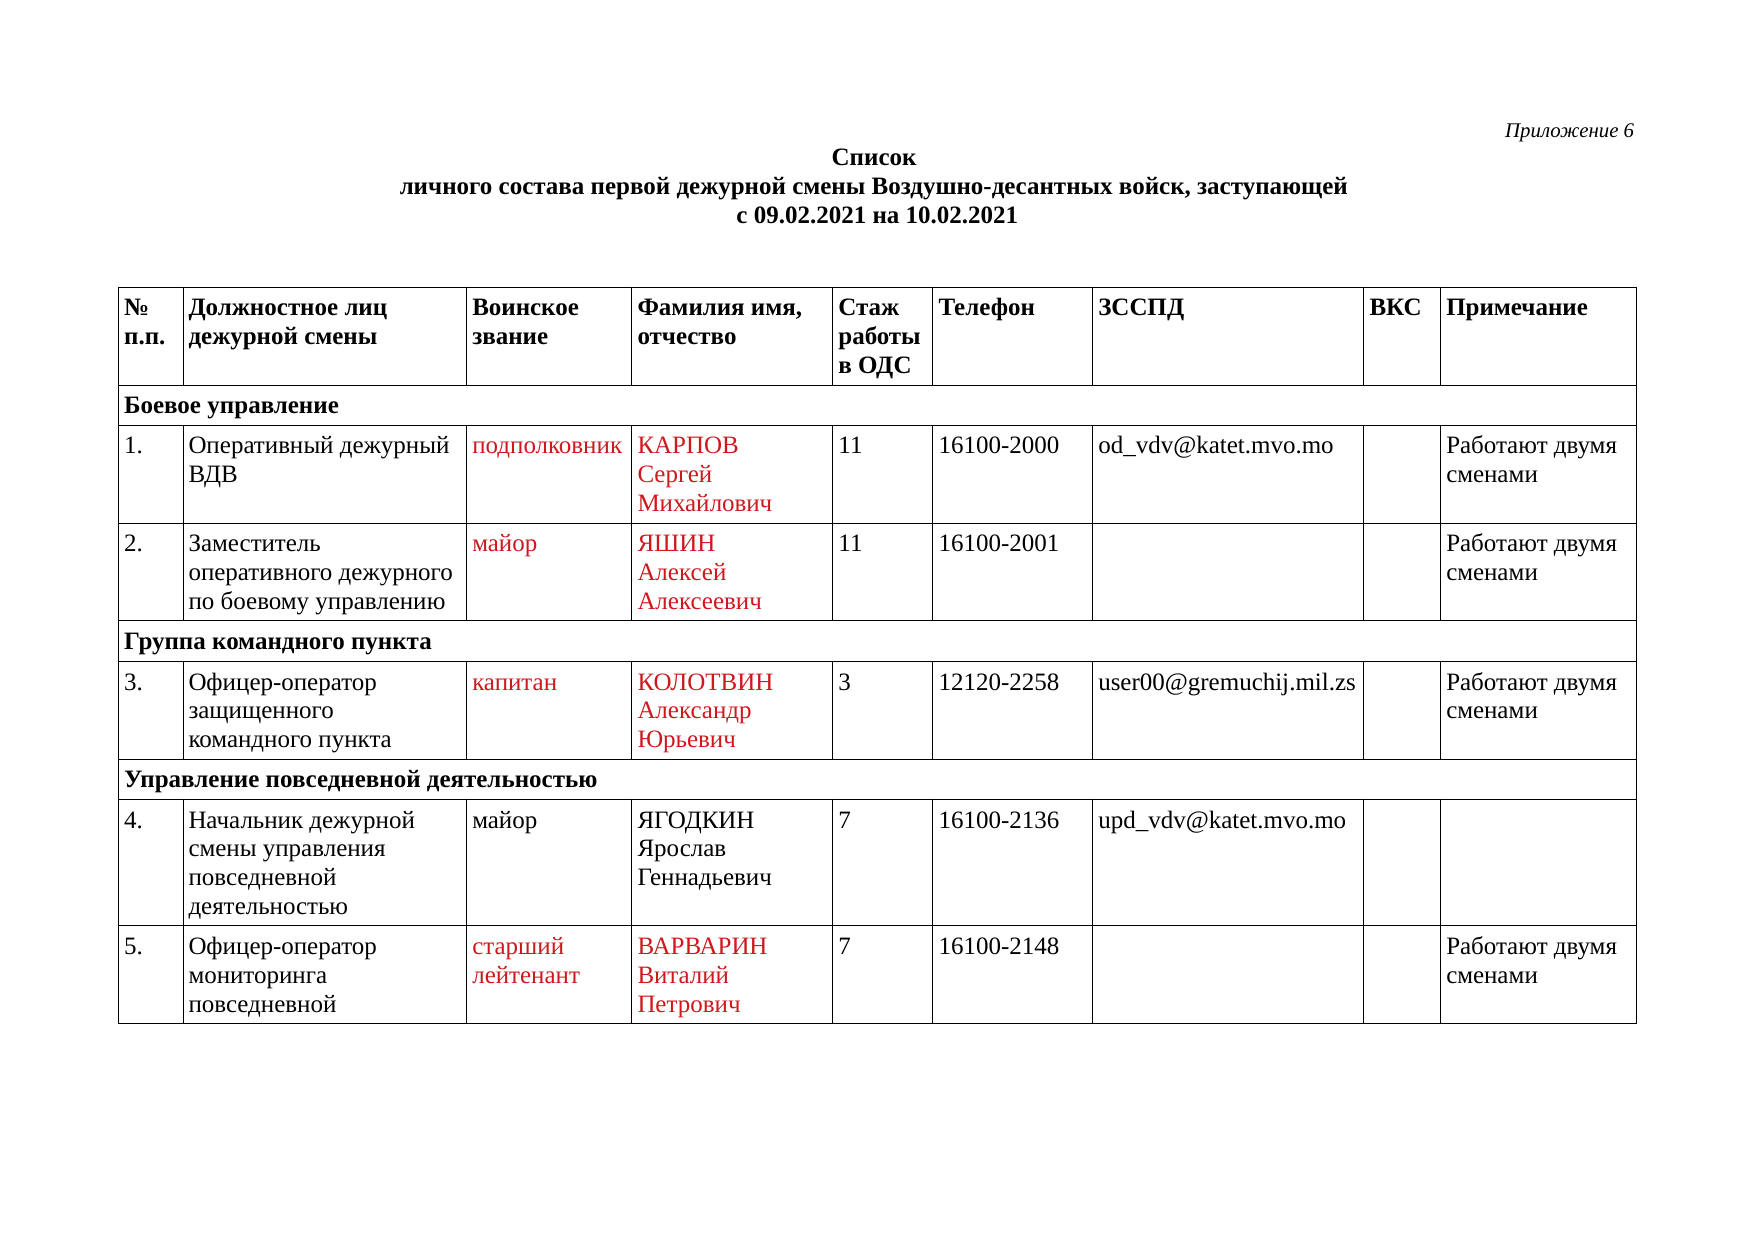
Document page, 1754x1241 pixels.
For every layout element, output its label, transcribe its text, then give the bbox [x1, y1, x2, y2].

table_cell Работают двумя сменами [1441, 426, 1636, 523]
table_cell [1364, 926, 1440, 1023]
table_cell капитан [467, 662, 631, 758]
table_cell [1441, 800, 1636, 925]
table_cell [1364, 524, 1440, 620]
table_header ЗССПД [1093, 288, 1363, 384]
table_cell 7 [833, 926, 932, 1023]
table_cell [1093, 926, 1363, 1023]
table_cell старший лейтенант [467, 926, 631, 1023]
table_cell upd_vdv@katet.mvo.mo [1093, 800, 1363, 925]
table_cell 11 [833, 426, 932, 523]
table_header Примечание [1441, 288, 1636, 384]
table_cell od_vdv@katet.mvo.mo [1093, 426, 1363, 523]
table_cell Работают двумя сменами [1441, 524, 1636, 620]
table_cell КАРПОВ Сергей Михайлович [632, 426, 832, 523]
table_cell 7 [833, 800, 932, 925]
table_cell 12120-2258 [933, 662, 1092, 758]
table_cell КОЛОТВИН Александр Юрьевич [632, 662, 832, 758]
table_cell подполковник [467, 426, 631, 523]
table_cell Оперативный дежурный ВДВ [184, 426, 466, 523]
table_cell Группа командного пункта [119, 621, 1636, 661]
table_cell [1364, 800, 1440, 925]
table_cell 2. [119, 524, 183, 620]
table_cell Офицер-оператор защищенного командного пункта [184, 662, 466, 758]
table_cell Офицер-оператор мониторинга повседневной [184, 926, 466, 1023]
table_cell майор [467, 524, 631, 620]
table_cell Работают двумя сменами [1441, 662, 1636, 758]
table_cell ЯГОДКИН Ярослав Геннадьевич [632, 800, 832, 925]
table_cell Заместитель оперативного дежурного по боевому управлению [184, 524, 466, 620]
table_header Телефон [933, 288, 1092, 384]
table_cell 16100-2136 [933, 800, 1092, 925]
table_cell [1093, 524, 1363, 620]
table_cell майор [467, 800, 631, 925]
table_cell Боевое управление [119, 386, 1636, 425]
table_cell Управление повседневной деятельностью [119, 760, 1636, 799]
table_cell ЯШИН Алексей Алексеевич [632, 524, 832, 620]
table_cell 16100-2000 [933, 426, 1092, 523]
table_header ВКС [1364, 288, 1440, 384]
table_cell 5. [119, 926, 183, 1023]
table_cell Работают двумя сменами [1441, 926, 1636, 1023]
table_header Должностное лиц дежурной смены [184, 288, 466, 384]
table_cell 11 [833, 524, 932, 620]
table_cell 3. [119, 662, 183, 758]
table_cell 16100-2001 [933, 524, 1092, 620]
table_cell user00@gremuchij.mil.zs [1093, 662, 1363, 758]
table_cell 16100-2148 [933, 926, 1092, 1023]
table_header Воинское звание [467, 288, 631, 384]
table_cell ВАРВАРИН Виталий Петрович [632, 926, 832, 1023]
table_header Фамилия имя, отчество [632, 288, 832, 384]
table_cell 3 [833, 662, 932, 758]
table_cell [1364, 662, 1440, 758]
table_cell 4. [119, 800, 183, 925]
table_cell 1. [119, 426, 183, 523]
table_cell [1364, 426, 1440, 523]
table_cell Начальник дежурной смены управления повседневной деятельностью [184, 800, 466, 925]
table_header Стаж работы в ОДС [833, 288, 932, 384]
table_header № п.п. [119, 288, 183, 384]
